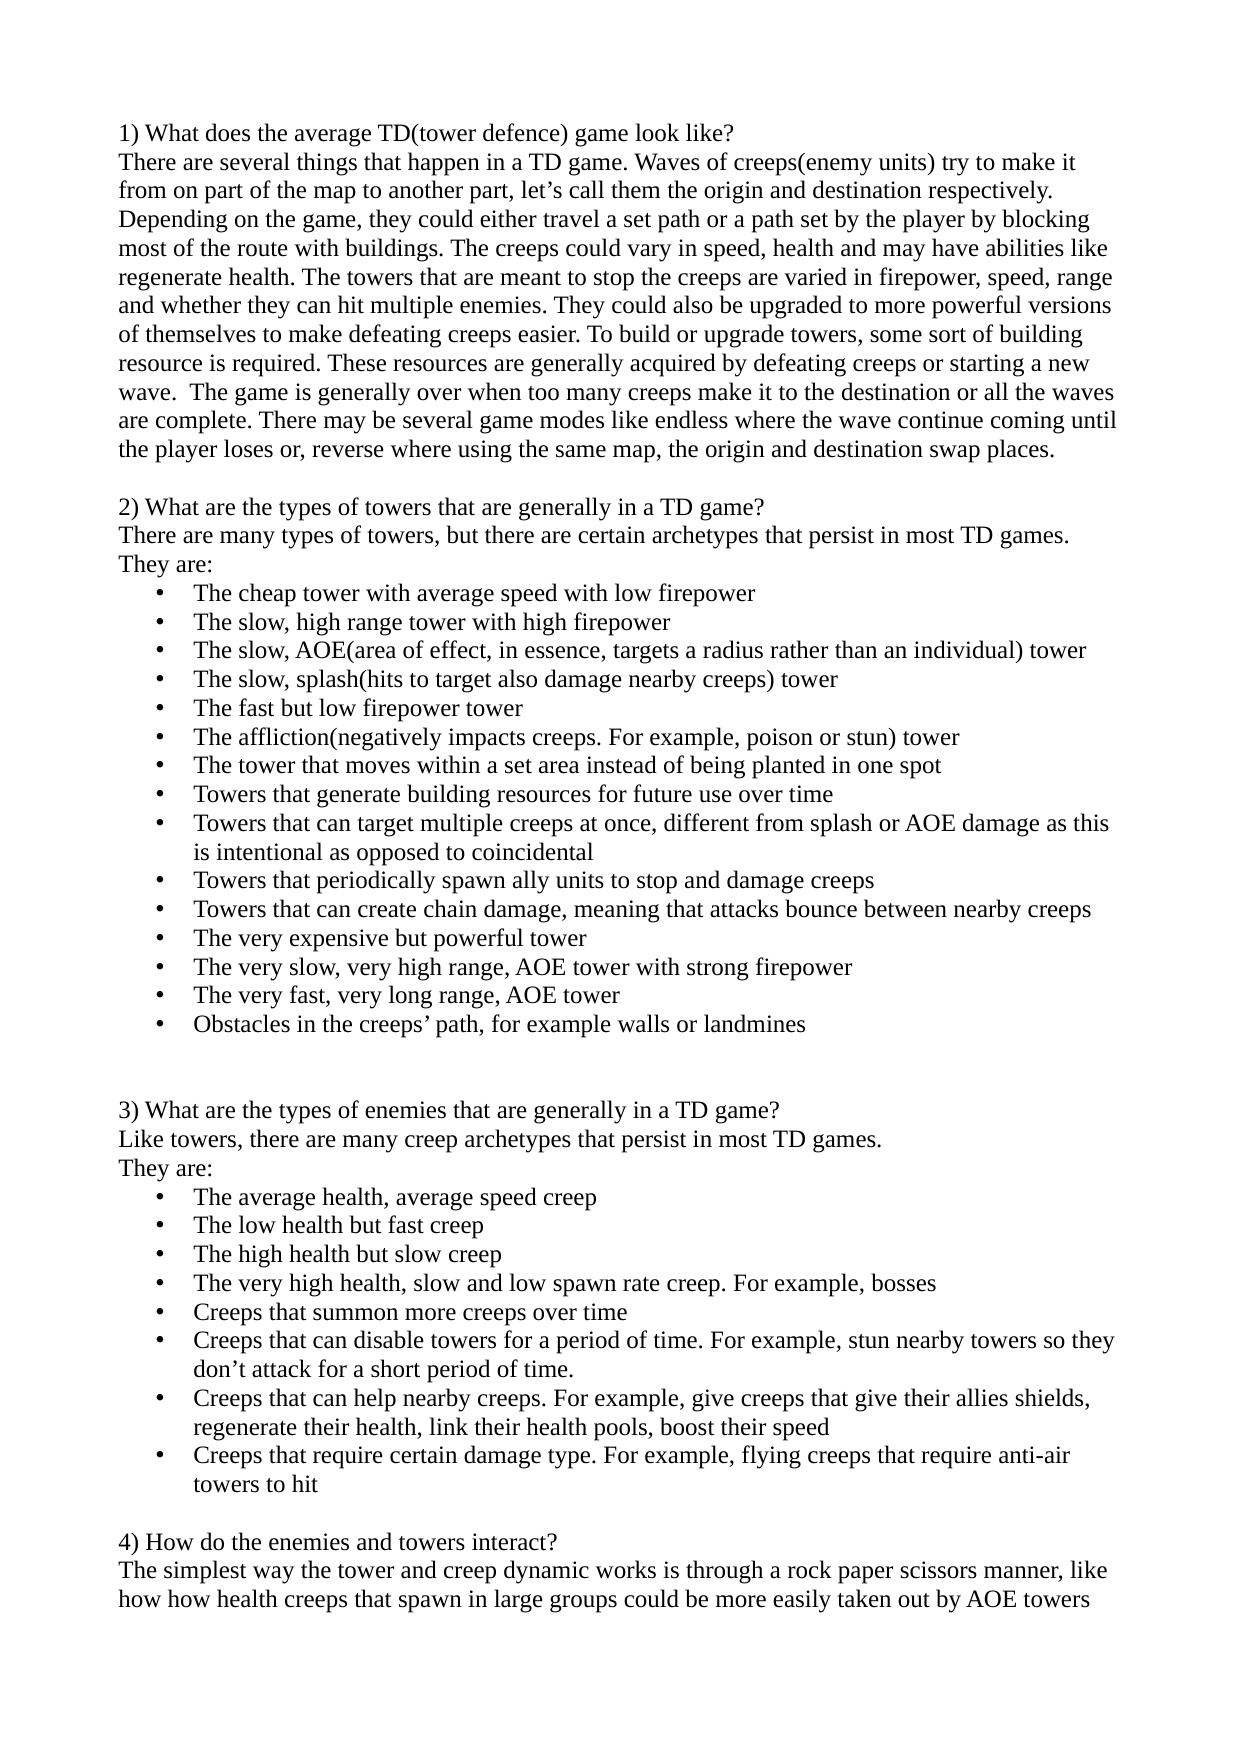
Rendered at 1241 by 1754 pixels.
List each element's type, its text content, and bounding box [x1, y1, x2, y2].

text 4) How do the enemies and towers interact? [118, 1527, 1122, 1556]
list Obstacles in the creeps’ path, for example walls or landmines [156, 1009, 1122, 1038]
list The very slow, very high range, AOE tower with strong firepower [156, 952, 1122, 981]
text 3) What are the types of enemies that are generally in a TD game? [118, 1096, 1122, 1124]
text Like towers, there are many creep archetypes that persist in most TD games. [118, 1124, 1122, 1153]
text 1) What does the average TD(tower defence) game look like? [118, 118, 1122, 147]
list The tower that moves within a set area instead of being planted in one spot [156, 751, 1122, 779]
list The slow, splash(hits to target also damage nearby creeps) tower [156, 664, 1122, 693]
list The very high health, slow and low spawn rate creep. For example, bosses [156, 1268, 1122, 1297]
list Creeps that can help nearby creeps. For example, give creeps that give their allies shields, regenerate their health, link their health pools, boost their speed [156, 1383, 1122, 1441]
list Towers that can create chain damage, meaning that attacks bounce between nearby creeps [156, 894, 1122, 923]
list The cheap tower with average speed with low firepower [156, 578, 1122, 607]
list The high health but slow creep [156, 1239, 1122, 1268]
list The fast but low firepower tower [156, 693, 1122, 722]
list Towers that generate building resources for future use over time [156, 779, 1122, 808]
text There are many types of towers, but there are certain archetypes that persist in most TD games. They are: [118, 521, 1122, 578]
text 2) What are the types of towers that are generally in a TD game? [118, 492, 1122, 521]
list Creeps that summon more creeps over time [156, 1297, 1122, 1326]
list Creeps that require certain damage type. For example, flying creeps that require anti-air towers to hit [156, 1441, 1122, 1498]
list The low health but fast creep [156, 1211, 1122, 1239]
text They are: [118, 1153, 1122, 1182]
text The simplest way the tower and creep dynamic works is through a rock paper scissors manner, like how how health creeps that spawn in large groups could be more easily taken out by AOE towers [118, 1556, 1122, 1613]
list The very fast, very long range, AOE tower [156, 981, 1122, 1009]
list The slow, AOE(area of effect, in essence, targets a radius rather than an individual) tower [156, 636, 1122, 664]
text There are several things that happen in a TD game. Waves of creeps(enemy units) try to make it from on part of the map to another part, let’s call them the origin and destination respectively. Depending on the game, they could either travel a set path or a path set by the player by blocking most of the route with buildings. The creeps could vary in speed, health and may have abilities like regenerate health. The towers that are meant to stop the creeps are varied in firepower, speed, range and whether they can hit multiple enemies. They could also be upgraded to more powerful versions of themselves to make defeating creeps easier. To build or upgrade towers, some sort of building resource is required. These resources are generally acquired by defeating creeps or starting a new wave. The game is generally over when too many creeps make it to the destination or all the waves are complete. There may be several game modes like endless where the wave continue coming until the player loses or, reverse where using the same map, the origin and destination swap places. [118, 147, 1122, 463]
list The slow, high range tower with high firepower [156, 607, 1122, 636]
list Towers that can target multiple creeps at once, different from splash or AOE damage as this is intentional as opposed to coincidental [156, 808, 1122, 866]
list Towers that periodically spawn ally units to stop and damage creeps [156, 866, 1122, 894]
list The affliction(negatively impacts creeps. For example, poison or stun) tower [156, 722, 1122, 751]
list The very expensive but powerful tower [156, 923, 1122, 952]
list Creeps that can disable towers for a period of time. For example, stun nearby towers so they don’t attack for a short period of time. [156, 1326, 1122, 1383]
list The average health, average speed creep [156, 1182, 1122, 1211]
